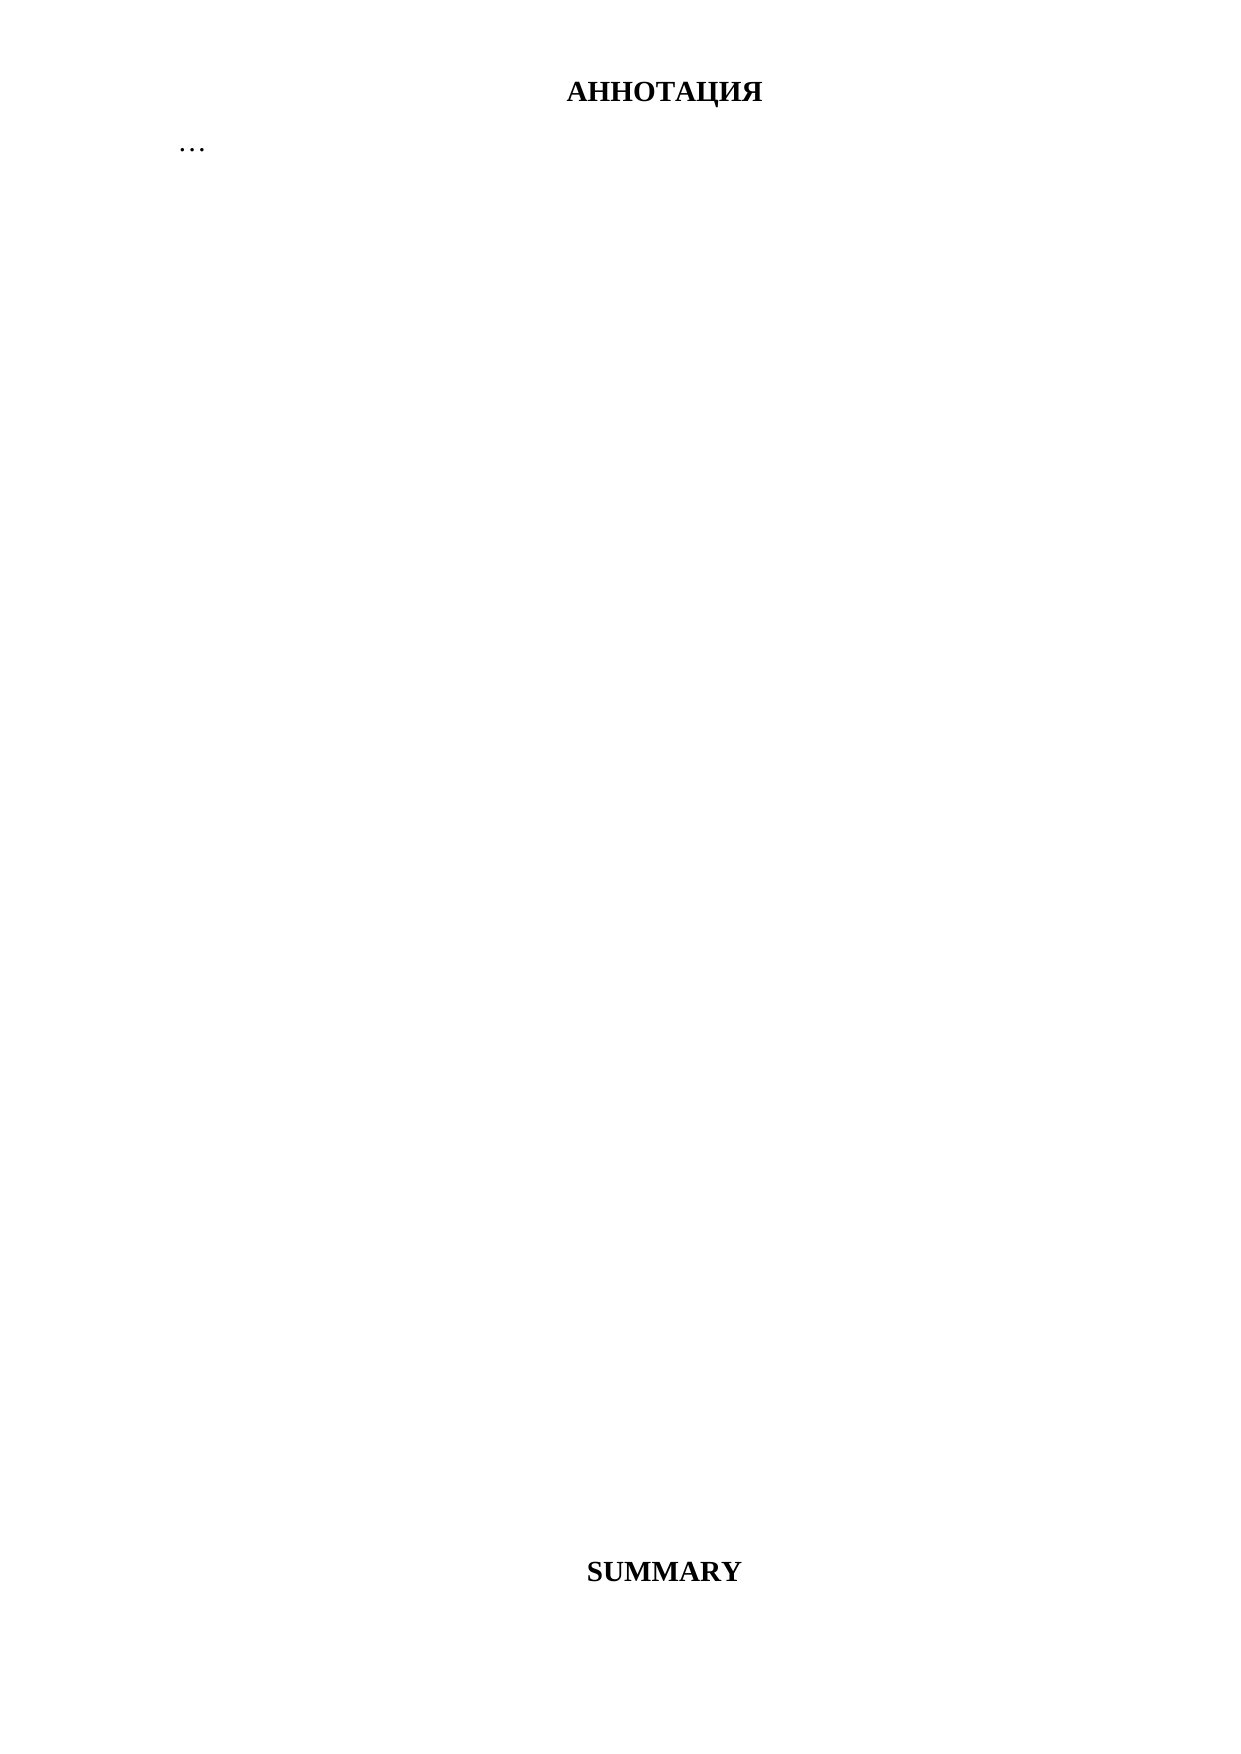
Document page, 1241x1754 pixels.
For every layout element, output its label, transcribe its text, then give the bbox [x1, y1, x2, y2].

text … [177, 124, 1152, 158]
text аннотация [177, 74, 1152, 107]
text summary [177, 1554, 1152, 1588]
